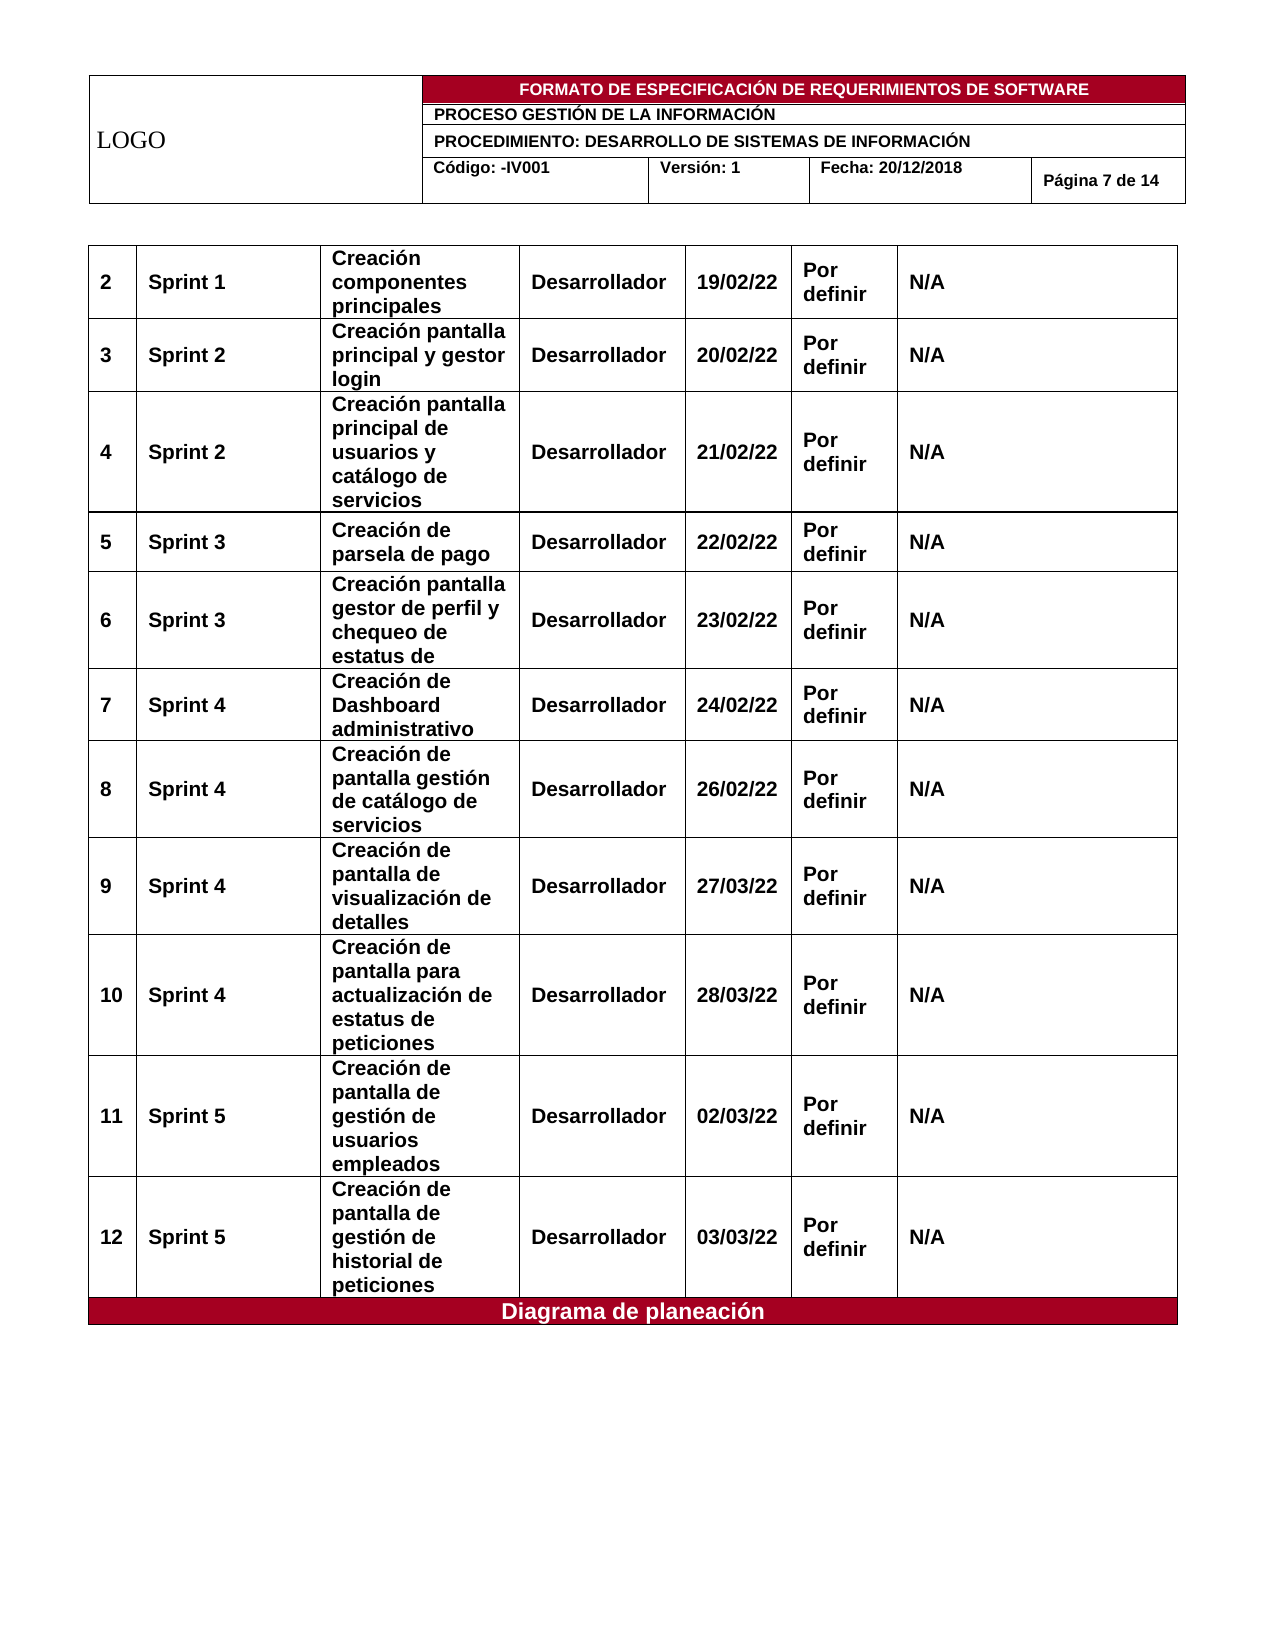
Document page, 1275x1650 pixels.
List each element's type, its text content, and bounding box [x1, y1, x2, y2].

table_cell Por definir [792, 572, 897, 667]
table_cell Sprint 5 [137, 1177, 320, 1297]
table_cell Sprint 3 [137, 572, 320, 667]
table_cell N/A [898, 319, 1177, 391]
table_cell Creación pantalla principal de usuarios y catálogo de servicios [321, 392, 519, 511]
table_cell 24/02/22 [686, 669, 791, 740]
table_cell 12 [89, 1177, 136, 1297]
table_cell Sprint 3 [137, 513, 320, 571]
table_cell 8 [89, 741, 136, 837]
table_cell 26/02/22 [686, 741, 791, 837]
table_cell Creación de pantalla de gestión de usuarios empleados [321, 1056, 519, 1176]
table_cell 21/02/22 [686, 392, 791, 511]
table_cell Desarrollador [520, 838, 685, 934]
table_cell Desarrollador [520, 319, 685, 391]
table_cell Por definir [792, 669, 897, 740]
table_cell 10 [89, 935, 136, 1055]
table_cell Diagrama de planeación [89, 1298, 1177, 1324]
table_cell N/A [898, 1177, 1177, 1297]
table_cell Por definir [792, 741, 897, 837]
table_cell 2 [89, 246, 136, 318]
table_cell Sprint 2 [137, 392, 320, 511]
table_cell 27/03/22 [686, 838, 791, 934]
table_cell 6 [89, 572, 136, 667]
table_cell N/A [898, 392, 1177, 511]
table_cell 4 [89, 392, 136, 511]
table_cell Creación de Dashboard administrativo [321, 669, 519, 740]
table_cell Desarrollador [520, 669, 685, 740]
table_cell Creación pantalla principal y gestor login [321, 319, 519, 391]
table_cell N/A [898, 246, 1177, 318]
table_cell Sprint 5 [137, 1056, 320, 1176]
table_cell 11 [89, 1056, 136, 1176]
table_cell Sprint 1 [137, 246, 320, 318]
table_cell 28/03/22 [686, 935, 791, 1055]
table_cell N/A [898, 838, 1177, 934]
table_cell Creación componentes principales [321, 246, 519, 318]
table_cell Sprint 4 [137, 838, 320, 934]
table_cell Desarrollador [520, 1056, 685, 1176]
table_cell Sprint 4 [137, 935, 320, 1055]
table_cell Sprint 4 [137, 669, 320, 740]
table_cell Creación de parsela de pago [321, 513, 519, 571]
table_cell Creación pantalla gestor de perfil y chequeo de estatus de [321, 572, 519, 667]
table_cell Creación de pantalla de gestión de historial de peticiones [321, 1177, 519, 1297]
table_cell Por definir [792, 513, 897, 571]
table_cell 19/02/22 [686, 246, 791, 318]
table_cell Desarrollador [520, 246, 685, 318]
table_cell Creación de pantalla gestión de catálogo de servicios [321, 741, 519, 837]
table_cell N/A [898, 935, 1177, 1055]
table_cell N/A [898, 741, 1177, 837]
table_cell Por definir [792, 1177, 897, 1297]
table_cell N/A [898, 572, 1177, 667]
table_cell 03/03/22 [686, 1177, 791, 1297]
table_cell 23/02/22 [686, 572, 791, 667]
table_cell 20/02/22 [686, 319, 791, 391]
table_cell Creación de pantalla de visualización de detalles [321, 838, 519, 934]
table_cell Por definir [792, 838, 897, 934]
table_cell Desarrollador [520, 741, 685, 837]
table_cell Creación de pantalla para actualización de estatus de peticiones [321, 935, 519, 1055]
table_cell N/A [898, 1056, 1177, 1176]
table_cell Por definir [792, 935, 897, 1055]
table_cell 7 [89, 669, 136, 740]
table_cell 02/03/22 [686, 1056, 791, 1176]
table_cell 9 [89, 838, 136, 934]
table_cell Desarrollador [520, 572, 685, 667]
table_cell N/A [898, 669, 1177, 740]
table_cell 5 [89, 513, 136, 571]
table_cell Por definir [792, 319, 897, 391]
table_cell Desarrollador [520, 392, 685, 511]
table_cell Desarrollador [520, 513, 685, 571]
table_cell 22/02/22 [686, 513, 791, 571]
table_cell Por definir [792, 246, 897, 318]
table_cell Sprint 2 [137, 319, 320, 391]
table_cell N/A [898, 513, 1177, 571]
table_cell Por definir [792, 1056, 897, 1176]
table_cell Por definir [792, 392, 897, 511]
table_cell Desarrollador [520, 935, 685, 1055]
table_cell Sprint 4 [137, 741, 320, 837]
table_cell 3 [89, 319, 136, 391]
table_cell Desarrollador [520, 1177, 685, 1297]
